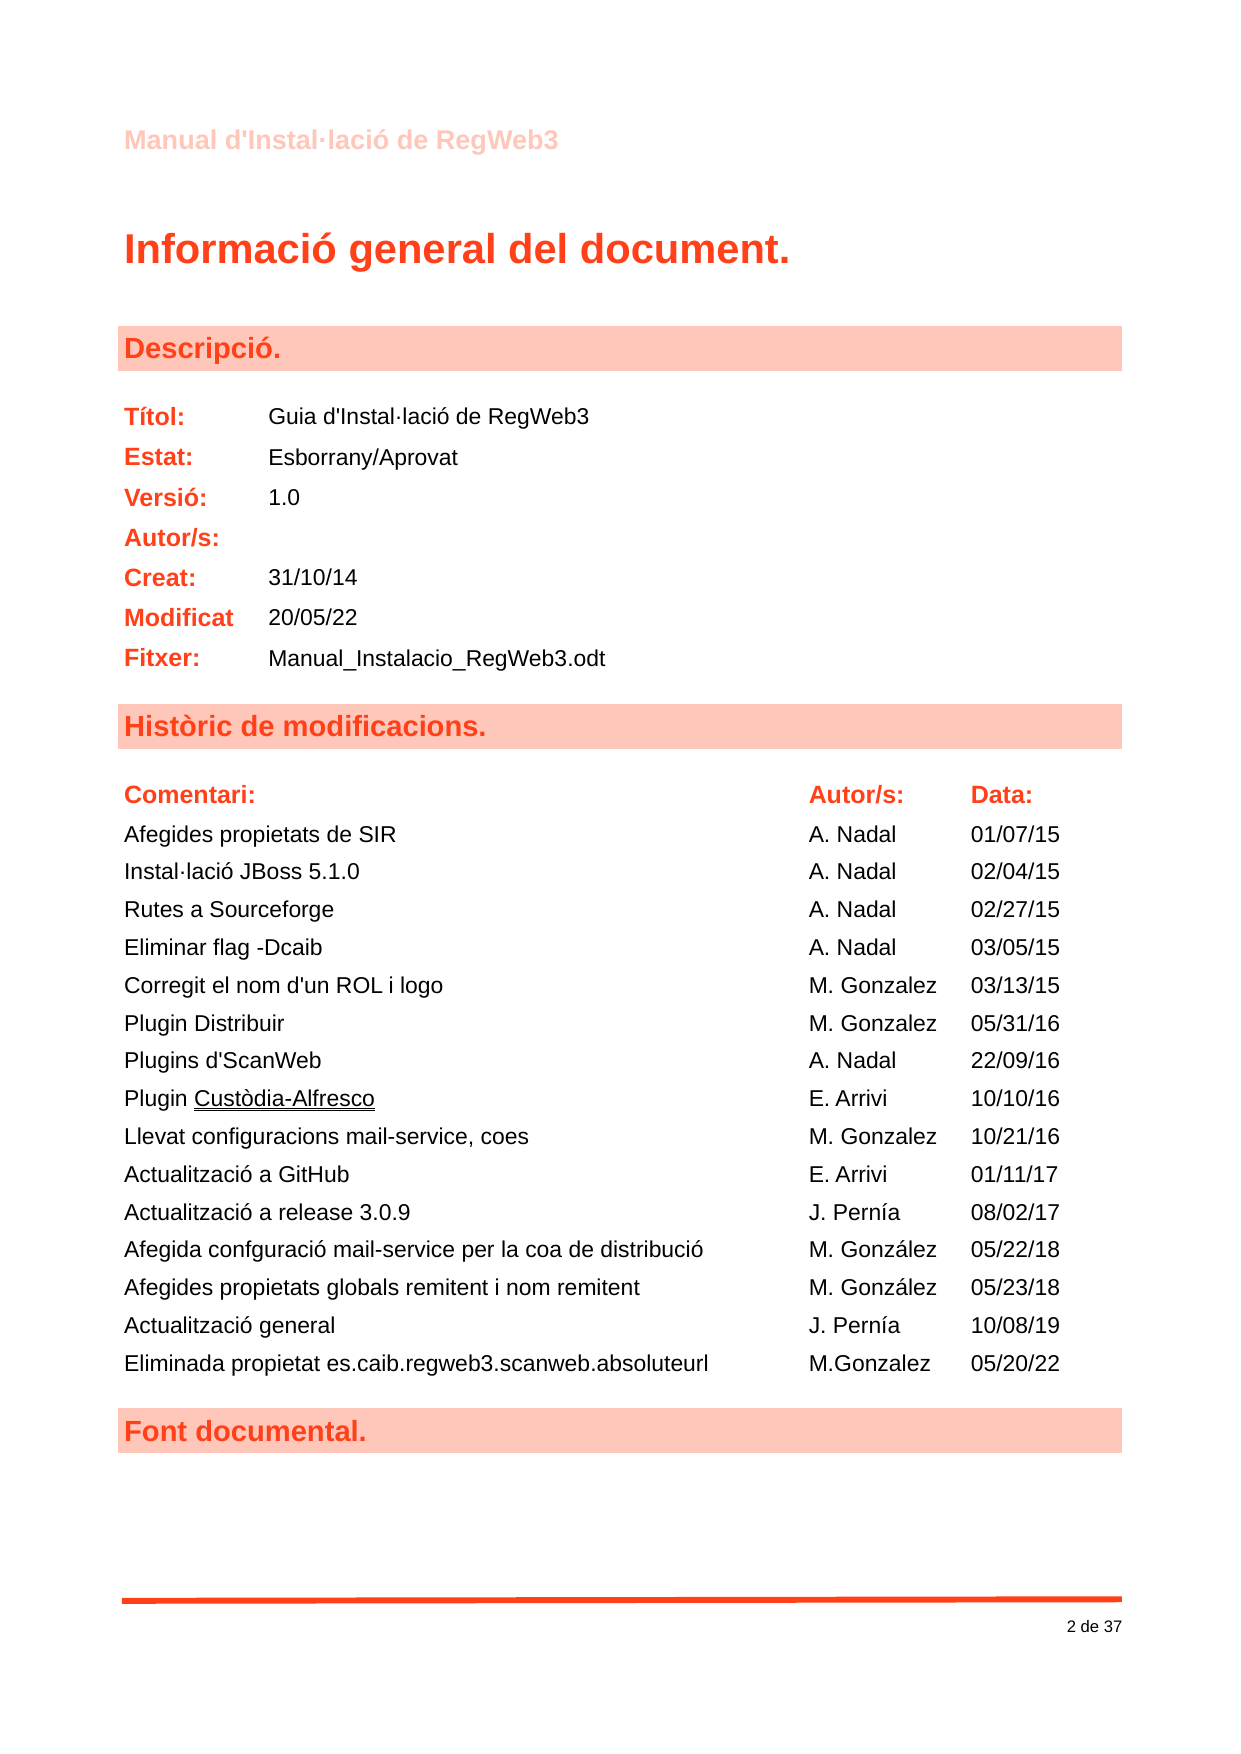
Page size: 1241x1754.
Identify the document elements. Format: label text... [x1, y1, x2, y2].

table_cell 11/01/17 [965, 1155, 1122, 1193]
table_cell [118, 749, 1122, 774]
table_cell Data: [965, 775, 1122, 815]
table_cell E. Arrivi [803, 1080, 965, 1117]
table_cell J. Pernía [803, 1193, 965, 1231]
table_cell [118, 1479, 1122, 1516]
table_cell Comentari: [118, 775, 803, 815]
table_cell Autor/s: [118, 517, 262, 557]
table_cell Fitxer: [118, 638, 262, 678]
table_cell 04/02/15 [965, 853, 1122, 890]
table_cell [262, 517, 1122, 557]
table_cell M. Gonzalez [803, 1117, 965, 1155]
table_cell 20/05/22 [262, 598, 1122, 638]
table_cell 1.0 [262, 477, 1122, 517]
table_cell 31/05/16 [965, 1004, 1122, 1042]
table_cell M. González [803, 1231, 965, 1268]
table_cell [118, 1516, 1122, 1554]
table_cell Esborrany/Aprovat [262, 437, 1122, 477]
table_cell A. Nadal [803, 928, 965, 966]
table_cell 22/09/16 [965, 1042, 1122, 1079]
table_cell Modificat [118, 598, 262, 638]
table_cell Estat: [118, 437, 262, 477]
table_cell E. Arrivi [803, 1155, 965, 1193]
table_cell Afegides propietats globals remitent i nom remitent [118, 1269, 803, 1306]
table_cell Afegida confguració mail-service per la coa de distribució [118, 1231, 803, 1268]
table_cell Llevat configuracions mail-service, coes [118, 1117, 803, 1155]
table_cell Font documental. [118, 1408, 1122, 1453]
table_cell J. Pernía [803, 1306, 965, 1344]
table_cell Plugins d'ScanWeb [118, 1042, 803, 1079]
table_cell 05/03/15 [965, 928, 1122, 966]
table_cell [118, 678, 1122, 704]
table_cell 21/10/16 [965, 1117, 1122, 1155]
table_cell Autor/s: [803, 775, 965, 815]
table_cell Històric de modificacions. [118, 704, 1122, 749]
table_cell M. Gonzalez [803, 966, 965, 1004]
table_cell A. Nadal [803, 1042, 965, 1079]
table_cell 08/10/19 [965, 1306, 1122, 1344]
table_cell [118, 1453, 1122, 1479]
table_cell Títol: [118, 396, 262, 437]
table_cell [118, 371, 1122, 396]
table_cell Guia d'Instal·lació de RegWeb3 [262, 396, 1122, 437]
table_cell Creat: [118, 557, 262, 597]
table_cell A. Nadal [803, 890, 965, 928]
table_cell 20/05/22 [965, 1344, 1122, 1382]
table_header Informació general del document. [118, 218, 1122, 326]
table_cell Eliminada propietat es.caib.regweb3.scanweb.absoluteurl [118, 1344, 803, 1382]
table_cell [118, 1382, 1122, 1408]
table_cell 23/05/18 [965, 1269, 1122, 1306]
table_cell Rutes a Sourceforge [118, 890, 803, 928]
table_cell Descripció. [118, 326, 1122, 371]
table_cell 07/01/15 [965, 815, 1122, 853]
table_cell Manual_Instalacio_RegWeb3.odt [262, 638, 1122, 678]
table_cell A. Nadal [803, 815, 965, 853]
table_cell A. Nadal [803, 853, 965, 890]
table_cell Actualització a GitHub [118, 1155, 803, 1193]
table_cell 13/03/15 [965, 966, 1122, 1004]
table_cell 31/10/14 [262, 557, 1122, 597]
table_cell 10/10/16 [965, 1080, 1122, 1117]
table_cell Plugin Distribuir [118, 1004, 803, 1042]
table_cell Actualització general [118, 1306, 803, 1344]
table_cell Eliminar flag -Dcaib [118, 928, 803, 966]
table_cell Versió: [118, 477, 262, 517]
table_cell Instal·lació JBoss 5.1.0 [118, 853, 803, 890]
table_cell 02/08/17 [965, 1193, 1122, 1231]
table_cell Plugin Custòdia-Alfresco [118, 1080, 803, 1117]
table_cell Afegides propietats de SIR [118, 815, 803, 853]
table_cell M. Gonzalez [803, 1004, 965, 1042]
table_cell 27/02/15 [965, 890, 1122, 928]
table_cell Corregit el nom d'un ROL i logo [118, 966, 803, 1004]
table_cell M.Gonzalez [803, 1344, 965, 1382]
table_cell Actualització a release 3.0.9 [118, 1193, 803, 1231]
table_cell M. González [803, 1269, 965, 1306]
table_cell 22/05/18 [965, 1231, 1122, 1268]
